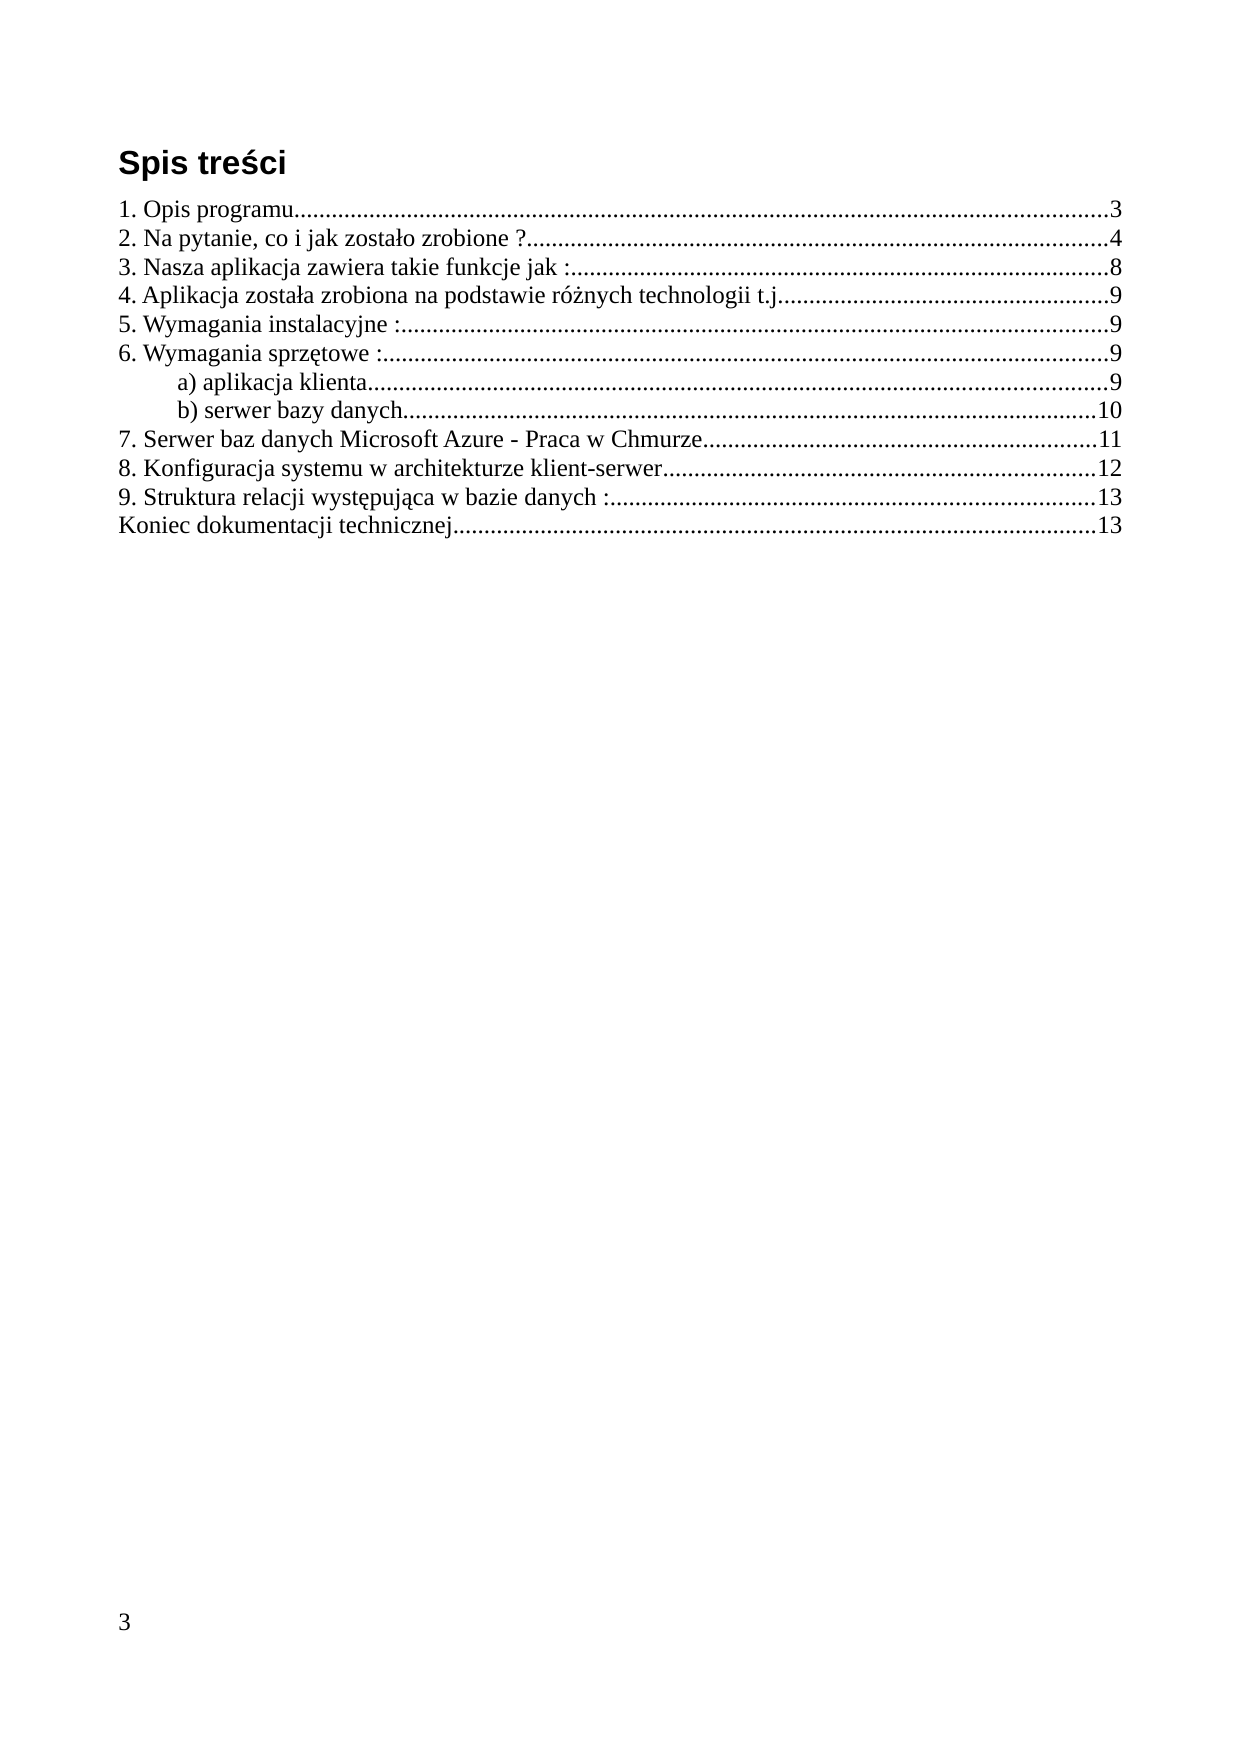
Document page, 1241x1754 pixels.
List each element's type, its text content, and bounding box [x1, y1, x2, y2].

text 4. Aplikacja została zrobiona na podstawie różnych technologii t.j. 9 [118, 280, 1122, 309]
text 6. Wymagania sprzętowe : 9 [118, 338, 1122, 367]
text 8. Konfiguracja systemu w architekturze klient-serwer 12 [118, 453, 1122, 482]
text Koniec dokumentacji technicznej. 13 [118, 510, 1122, 539]
text a) aplikacja klienta 9 [177, 367, 1122, 395]
text 7. Serwer baz danych Microsoft Azure - Praca w Chmurze 11 [118, 424, 1122, 453]
text 5. Wymagania instalacyjne : 9 [118, 309, 1122, 338]
text b) serwer bazy danych 10 [177, 395, 1122, 424]
text 2. Na pytanie, co i jak zostało zrobione ? 4 [118, 223, 1122, 252]
text 9. Struktura relacji występująca w bazie danych : 13 [118, 482, 1122, 510]
text 3. Nasza aplikacja zawiera takie funkcje jak : 8 [118, 252, 1122, 280]
subtitle Spis treści [118, 143, 1122, 182]
text 1. Opis programu 3 [118, 194, 1122, 223]
